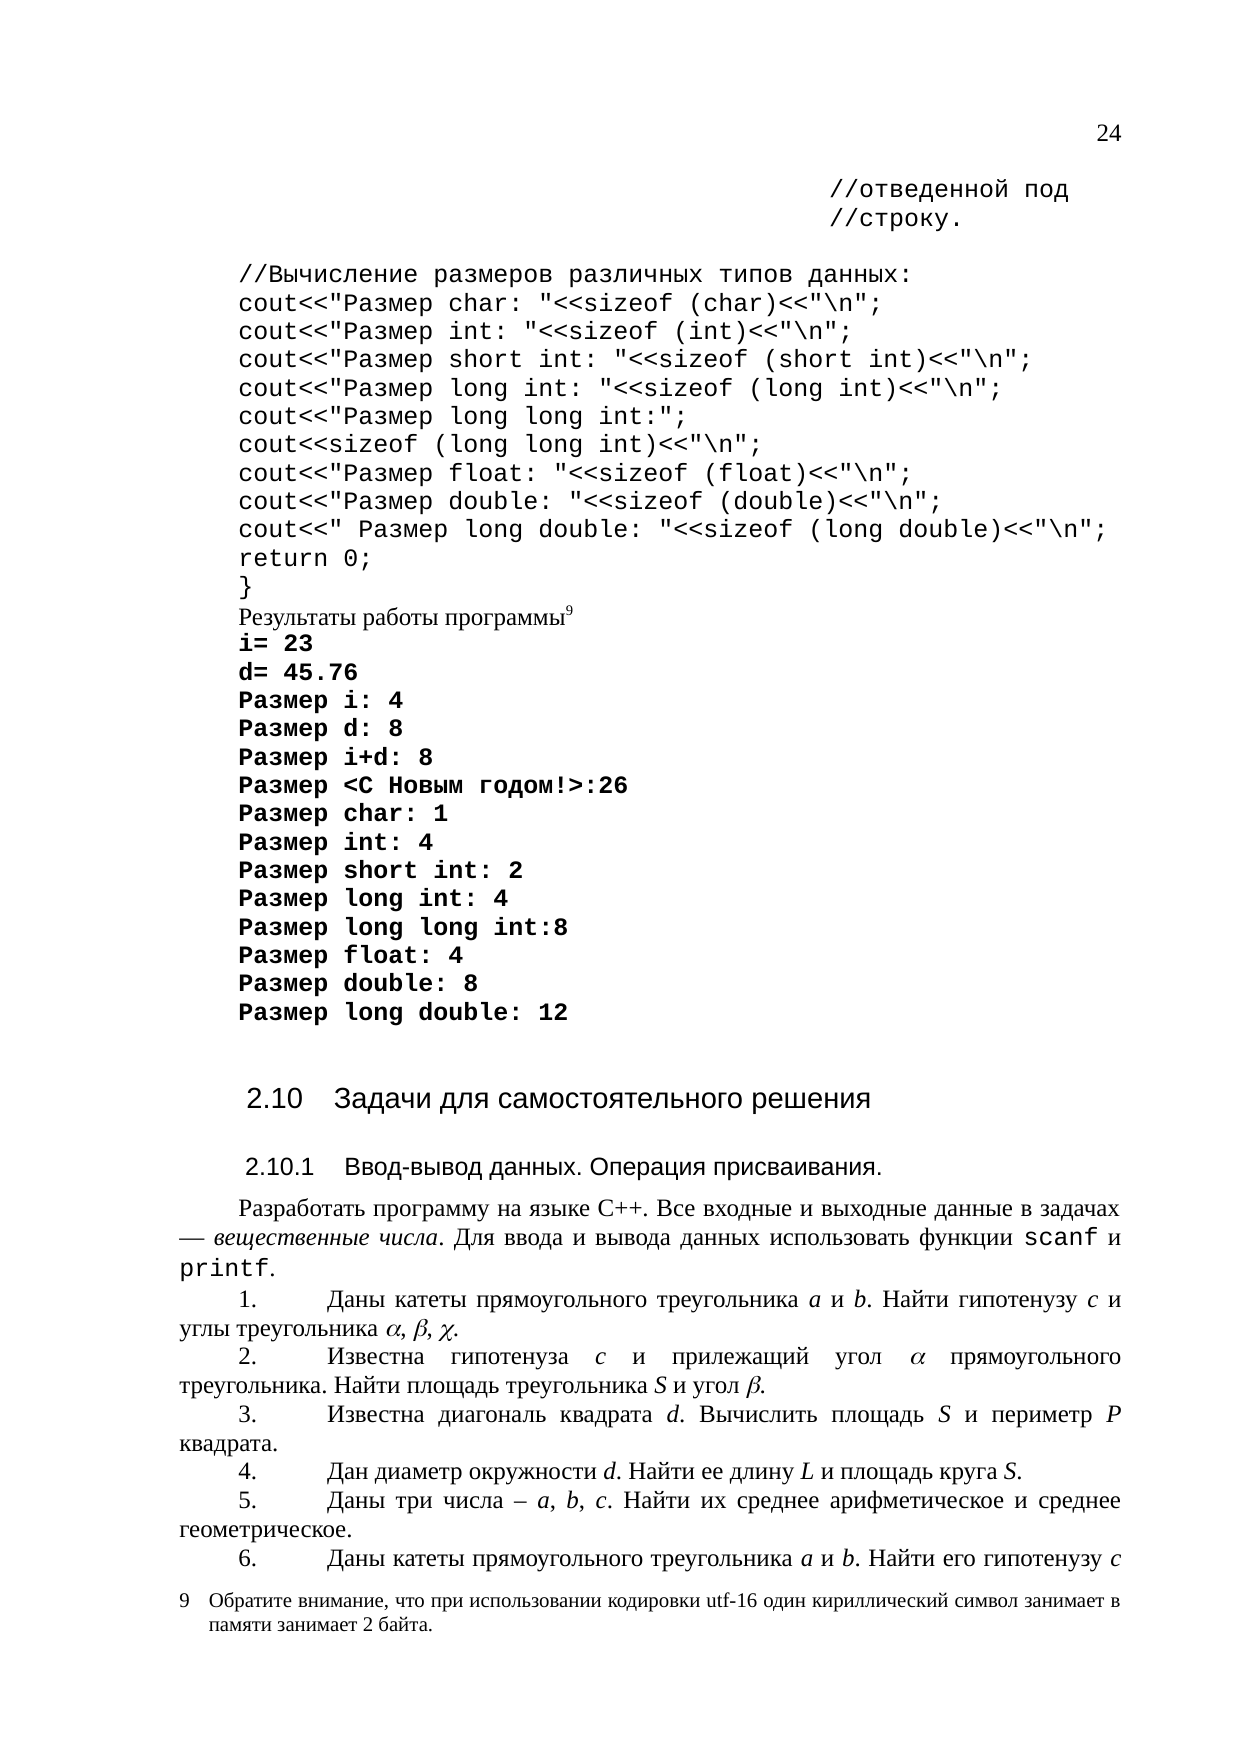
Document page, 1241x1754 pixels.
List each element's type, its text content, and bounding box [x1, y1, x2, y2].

text Размер char: 1 [238, 801, 1121, 829]
text cout<<"Размер double: "<<sizeof (double)<<"\n"; [238, 489, 1121, 517]
text //Вычисление размеров различных типов данных: [238, 262, 1121, 290]
text Размер short int: 2 [238, 857, 1121, 886]
text //отведенной под [238, 177, 1121, 205]
text cout<<"Размер short int: "<<sizeof (short int)<<"\n"; [238, 347, 1121, 375]
text cout<<"Размер long int: "<<sizeof (long int)<<"\n"; [238, 375, 1121, 404]
text Результаты работы программы [179, 602, 1121, 631]
text Размер i+d: 8 [238, 744, 1121, 772]
text cout<<"Размер char: "<<sizeof (char)<<"\n"; [238, 290, 1121, 319]
text Размер long double: 12 [238, 999, 1121, 1027]
text cout<<"Размер float: "<<sizeof (float)<<"\n"; [238, 460, 1121, 489]
text Размер double: 8 [238, 971, 1121, 999]
text //строку. [238, 205, 1121, 234]
text 2. Известна гипотенуза c и прилежащий угол a прямоугольного треугольника. Найти площадь треугольника S и угол b. [179, 1341, 1121, 1399]
text cout<<" Размер long double: "<<sizeof (long double)<<"\n"; [238, 517, 1121, 545]
text Размер i: 4 [238, 687, 1121, 716]
text Размер int: 4 [238, 829, 1121, 857]
text Разработать программу на языке С++. Все входные и выходные данные в задачах — вещественные числа. Для ввода и вывода данных использовать функции scanf и printf. [179, 1193, 1121, 1284]
text cout<<sizeof (long long int)<<"\n"; [238, 432, 1121, 460]
text cout<<"Размер int: "<<sizeof (int)<<"\n"; [238, 319, 1121, 347]
text Обратите внимание, что при использовании кодировки utf-16 один кириллический символ занимает в памяти занимает 2 байта. [179, 1588, 1121, 1636]
text 3. Известна диагональ квадрата d. Вычислить площадь S и периметр P квадрата. [179, 1399, 1121, 1456]
subtitle Ввод-вывод данных. Операция присваивания. [179, 1152, 1121, 1181]
text return 0; [238, 545, 1121, 574]
text 6. Даны катеты прямоугольного треугольника a и b. Найти его гипотенузу с [179, 1543, 1121, 1571]
text 1. Даны катеты прямоугольного треугольника a и b. Найти гипотенузу с и углы треугольника a, b, c. [179, 1284, 1121, 1341]
text 4. Дан диаметр окружности d. Найти ее длину L и площадь круга S. [179, 1456, 1121, 1485]
text Размер long long int:8 [238, 914, 1121, 942]
text } [238, 574, 1121, 602]
text Размер float: 4 [238, 942, 1121, 971]
text Размер <С Новым годом!>:26 [238, 772, 1121, 801]
text Размер d: 8 [238, 716, 1121, 744]
text Размер long int: 4 [238, 886, 1121, 914]
subtitle Задачи для самостоятельного решения [179, 1081, 1121, 1115]
text i= 23 [238, 631, 1121, 659]
text cout<<"Размер long long int:"; [238, 404, 1121, 432]
text d= 45.76 [238, 659, 1121, 687]
text 5. Даны три числа – a, b, c. Найти их среднее арифметическое и среднее геометрическое. [179, 1485, 1121, 1543]
